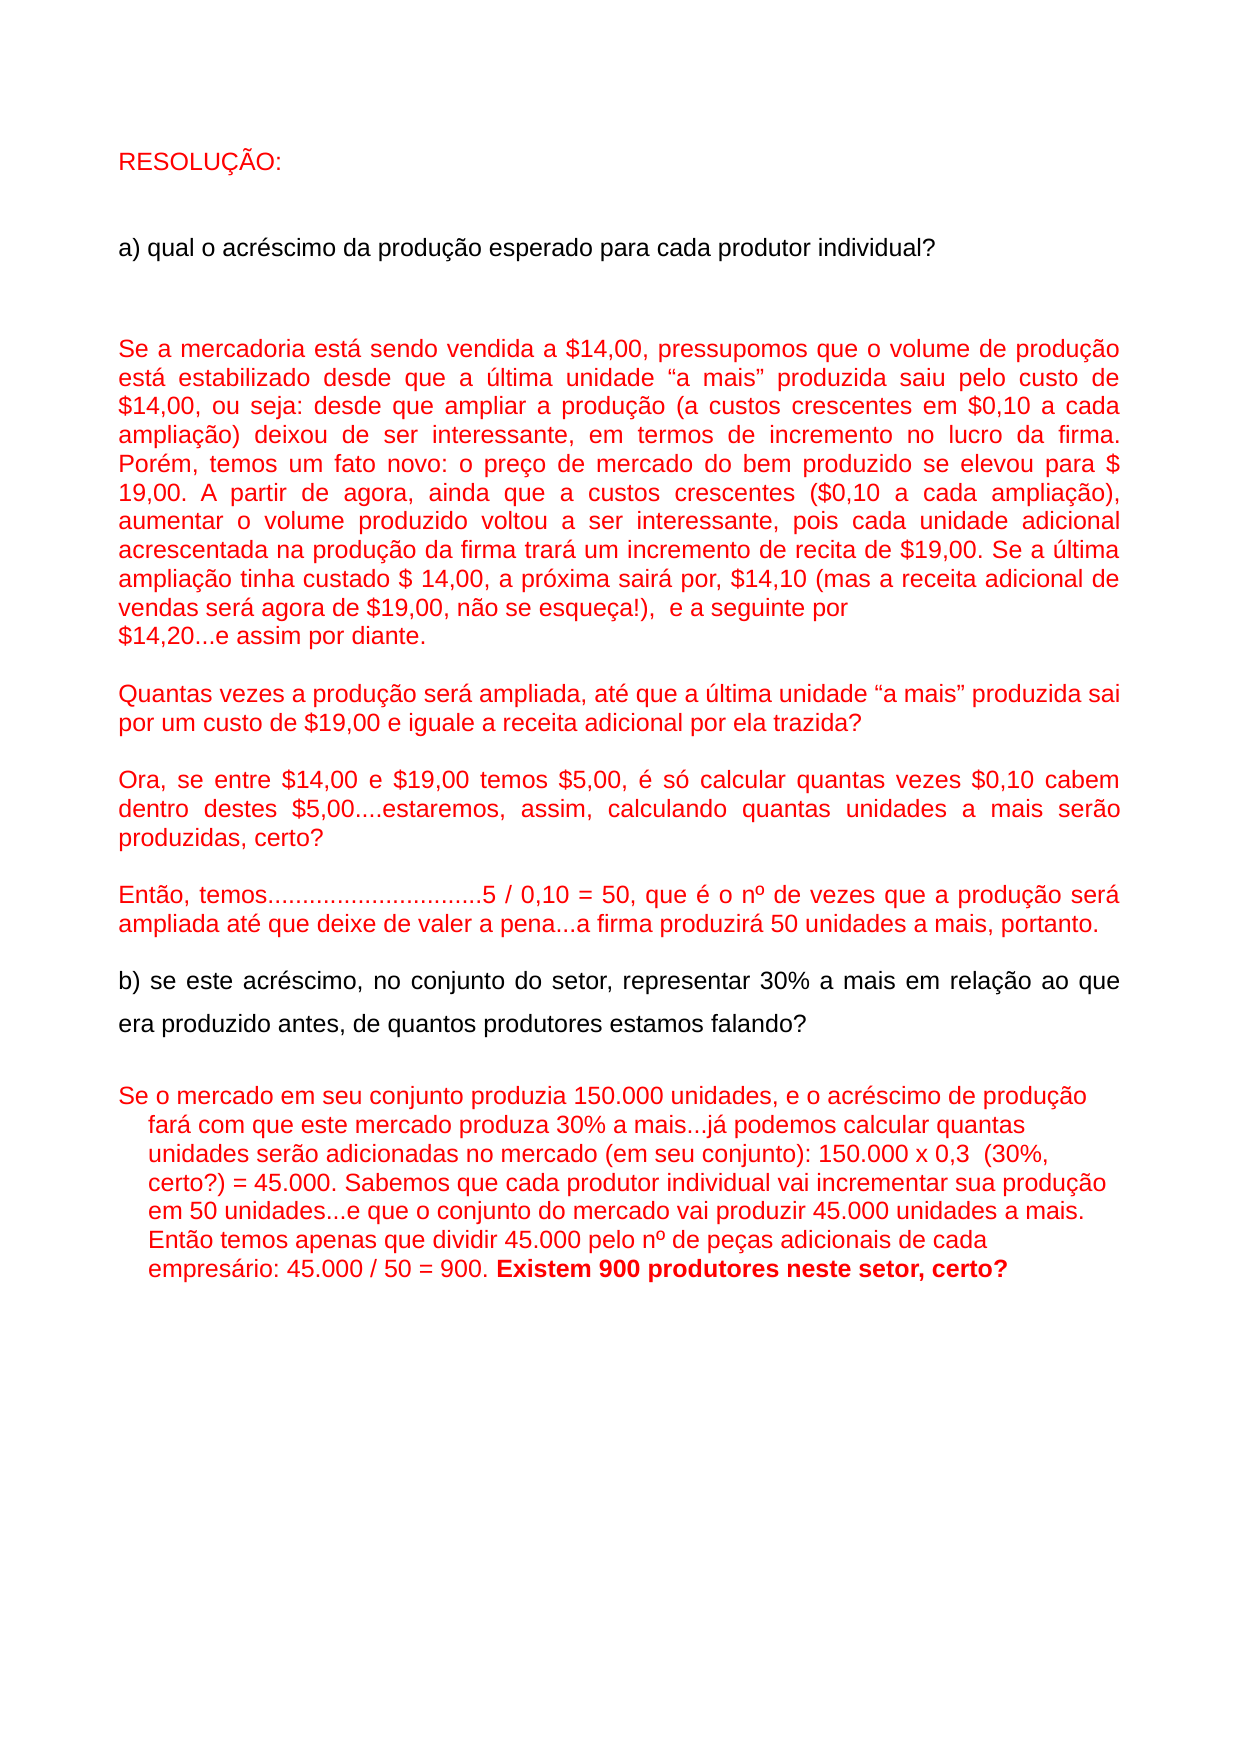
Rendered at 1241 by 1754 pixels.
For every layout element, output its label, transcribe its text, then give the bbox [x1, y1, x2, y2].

text b) se este acréscimo, no conjunto do setor, representar 30% a mais em relação ao que era produzido antes, de quantos produtores estamos falando? [118, 966, 1122, 1038]
text a) qual o acréscimo da produção esperado para cada produtor individual? [118, 233, 1122, 262]
text RESOLUÇÃO: [118, 147, 1122, 176]
text $14,20...e assim por diante. [118, 621, 1122, 650]
text Se o mercado em seu conjunto produzia 150.000 unidades, e o acréscimo de produção fará com que este mercado produza 30% a mais...já podemos calcular quantas unidades serão adicionadas no mercado (em seu conjunto): 150.000 x 0,3 (30%, certo?) = 45.000. Sabemos que cada produtor individual vai incrementar sua produção em 50 unidades...e que o conjunto do mercado vai produzir 45.000 unidades a mais. Então temos apenas que dividir 45.000 pelo nº de peças adicionais de cada empresário: 45.000 / 50 = 900. Existem 900 produtores neste setor, certo? [118, 1081, 1122, 1282]
text Então, temos...............................5 / 0,10 = 50, que é o nº de vezes que a produção será ampliada até que deixe de valer a pena...a firma produzirá 50 unidades a mais, portanto. [118, 880, 1122, 937]
text Ora, se entre $14,00 e $19,00 temos $5,00, é só calcular quantas vezes $0,10 cabem dentro destes $5,00....estaremos, assim, calculando quantas unidades a mais serão produzidas, certo? [118, 765, 1122, 851]
text Se a mercadoria está sendo vendida a $14,00, pressupomos que o volume de produção está estabilizado desde que a última unidade “a mais” produzida saiu pelo custo de $14,00, ou seja: desde que ampliar a produção (a custos crescentes em $0,10 a cada ampliação) deixou de ser interessante, em termos de incremento no lucro da firma. Porém, temos um fato novo: o preço de mercado do bem produzido se elevou para $ 19,00. A partir de agora, ainda que a custos crescentes ($0,10 a cada ampliação), aumentar o volume produzido voltou a ser interessante, pois cada unidade adicional acrescentada na produção da firma trará um incremento de recita de $19,00. Se a última ampliação tinha custado $ 14,00, a próxima sairá por, $14,10 (mas a receita adicional de vendas será agora de $19,00, não se esqueça!), e a seguinte por [118, 334, 1122, 621]
text Quantas vezes a produção será ampliada, até que a última unidade “a mais” produzida sai por um custo de $19,00 e iguale a receita adicional por ela trazida? [118, 679, 1122, 736]
